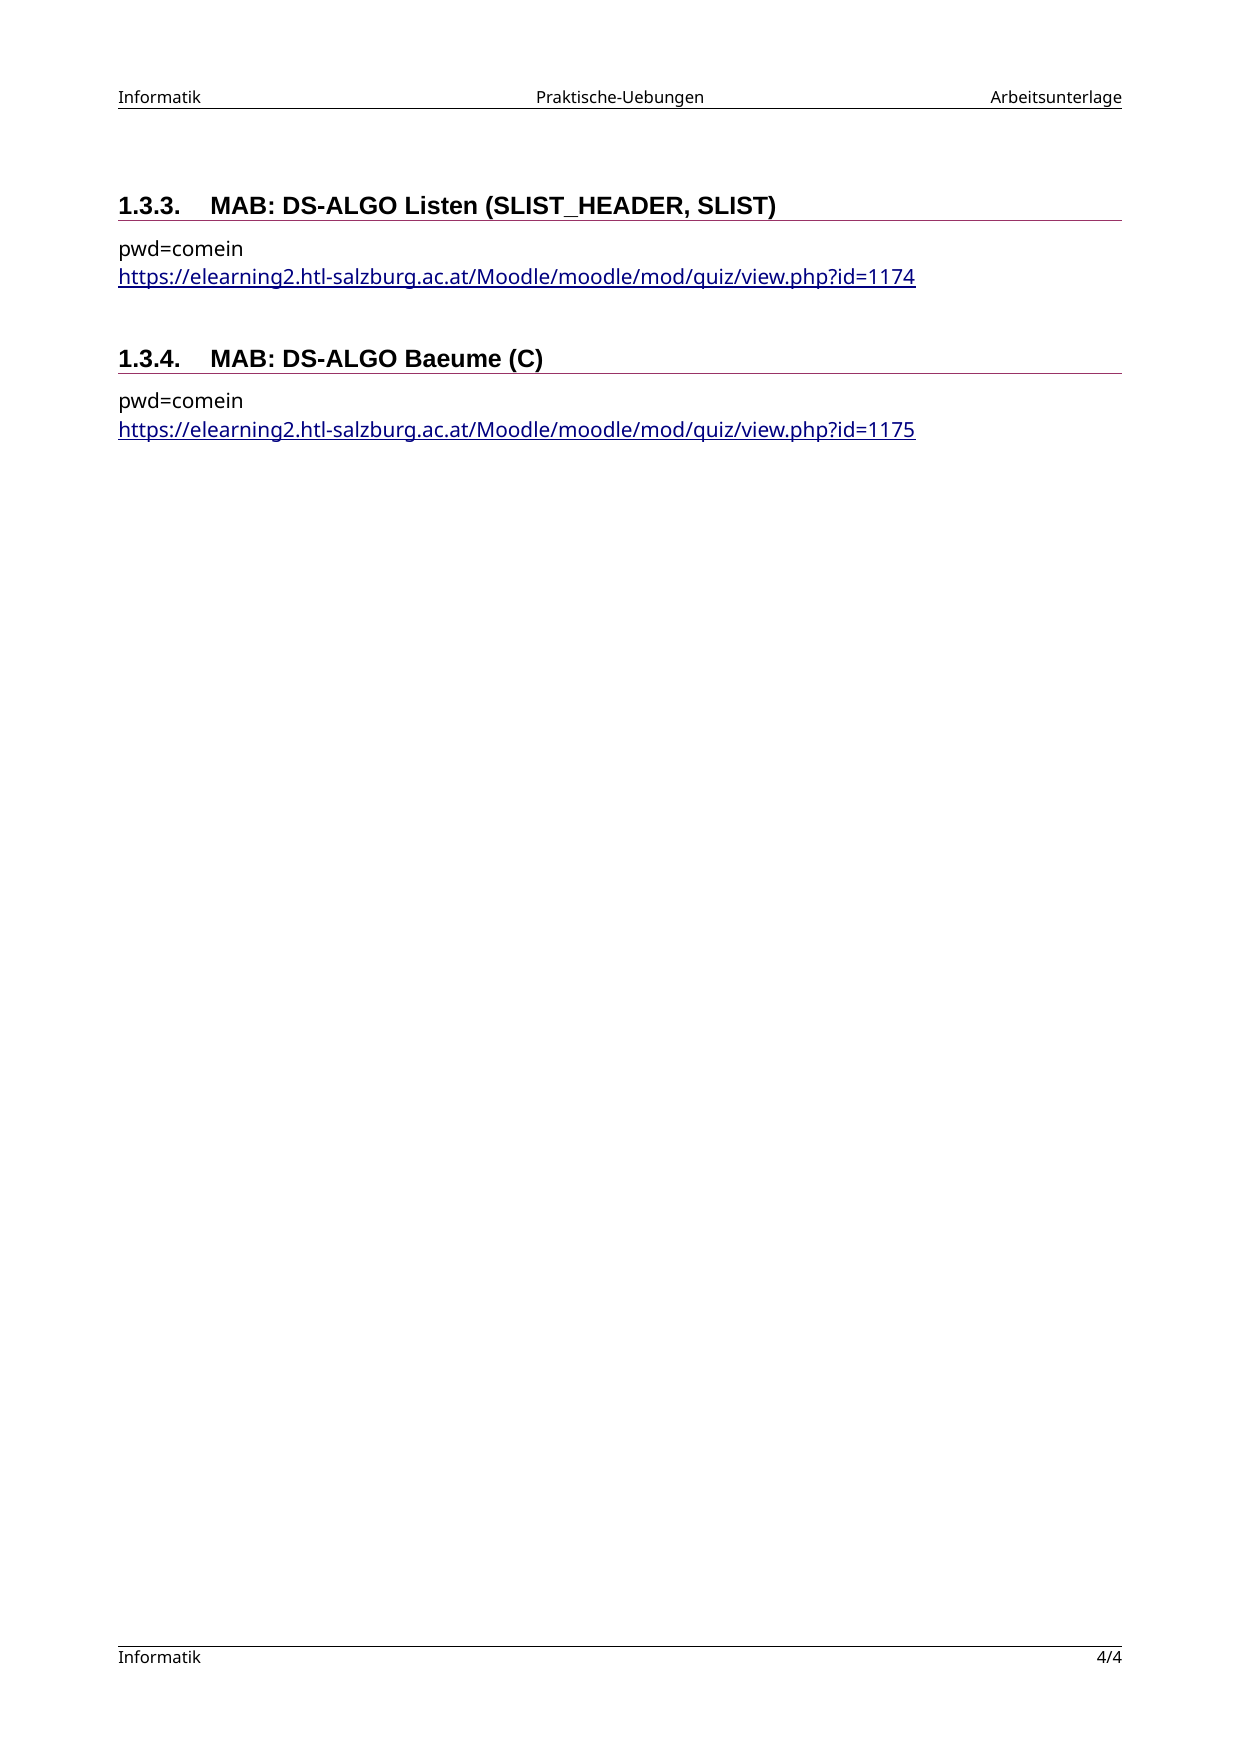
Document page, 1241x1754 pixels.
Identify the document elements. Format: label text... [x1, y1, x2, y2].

text https://elearning2.htl-salzburg.ac.at/Moodle/moodle/mod/quiz/view.php?id=1174 [118, 262, 1122, 291]
text pwd=comein [118, 386, 1122, 415]
text pwd=comein [118, 234, 1122, 262]
subtitle MAB: DS-ALGO Listen (SLIST_HEADER, SLIST) [118, 191, 1122, 220]
text https://elearning2.htl-salzburg.ac.at/Moodle/moodle/mod/quiz/view.php?id=1175 [118, 415, 1122, 443]
subtitle MAB: DS-ALGO Baeume (C) [118, 344, 1122, 373]
